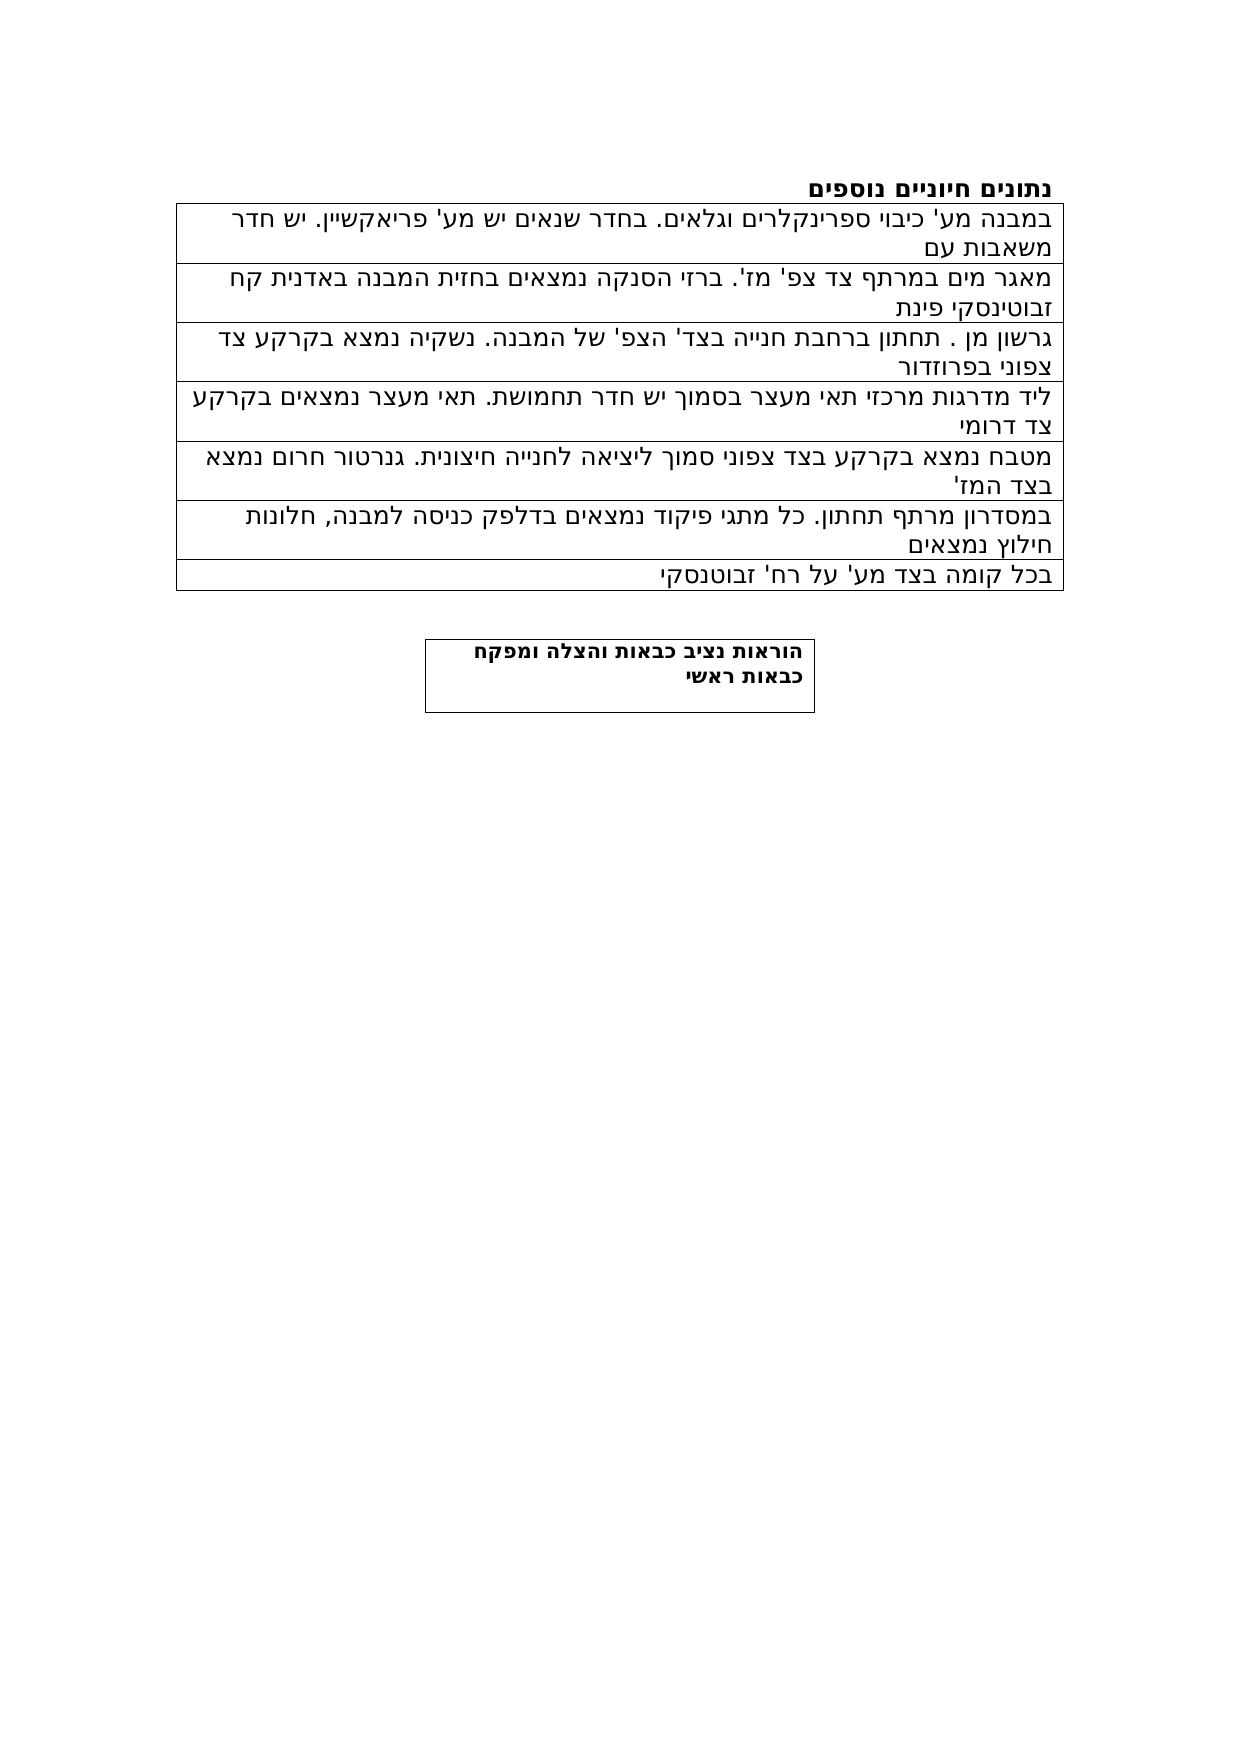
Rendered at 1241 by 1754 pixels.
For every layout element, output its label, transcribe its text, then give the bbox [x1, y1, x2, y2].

table_header במבנה מע' כיבוי ספרינקלרים וגלאים. בחדר שנאים יש מע' פריאקשיין. יש חדר משאבות עם [177, 204, 1063, 262]
table_cell בכל קומה בצד מע' על רח' זבוטנסקי [177, 560, 1063, 589]
table_cell גרשון מן . תחתון ברחבת חנייה בצד' הצפ' של המבנה. נשקיה נמצא בקרקע צד צפוני בפרוזדור [177, 323, 1063, 381]
table_cell מאגר מים במרתף צד צפ' מז'. ברזי הסנקה נמצאים בחזית המבנה באדנית קח זבוטינסקי פינת [177, 264, 1063, 322]
table_header הוראות נציב כבאות והצלה ומפקח כבאות ראשי [426, 640, 814, 712]
table_cell ליד מדרגות מרכזי תאי מעצר בסמוך יש חדר תחמושת. תאי מעצר נמצאים בקרקע צד דרומי [177, 382, 1063, 441]
table_cell מטבח נמצא בקרקע בצד צפוני סמוך ליציאה לחנייה חיצונית. גנרטור חרום נמצא בצד המז' [177, 442, 1063, 500]
table_cell במסדרון מרתף תחתון. כל מתגי פיקוד נמצאים בדלפק כניסה למבנה, חלונות חילוץ נמצאים [177, 501, 1063, 559]
text נתונים חיוניים נוספים [187, 174, 1053, 203]
